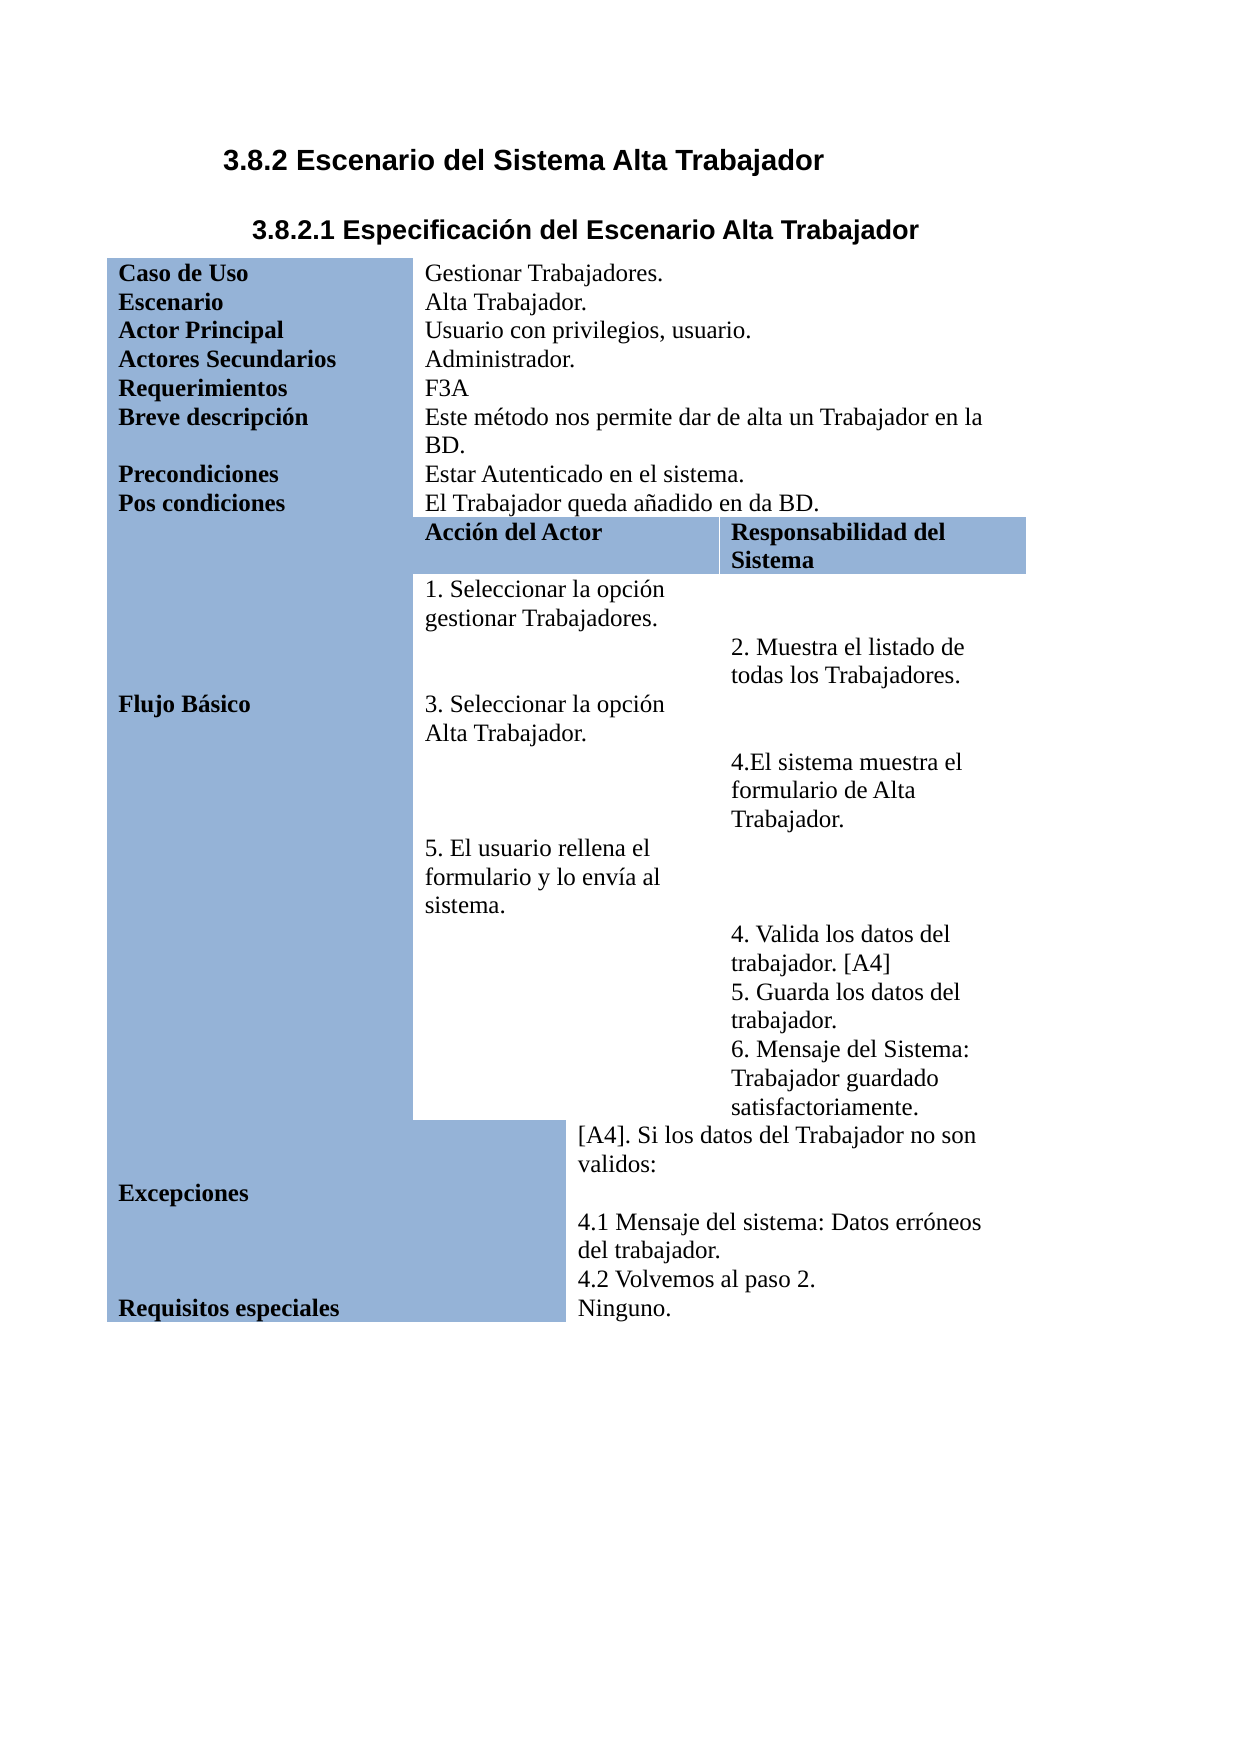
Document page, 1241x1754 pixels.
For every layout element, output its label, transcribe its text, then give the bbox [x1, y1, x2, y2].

table_cell 5. Guarda los datos del trabajador. [720, 977, 1026, 1034]
list Especificación del Escenario Alta Trabajador [244, 214, 1122, 245]
table_cell F3A [413, 373, 1026, 402]
table_cell [413, 747, 719, 833]
table_cell 3. Seleccionar la opción Alta Trabajador. [413, 689, 719, 747]
table_cell Usuario con privilegios, usuario. [413, 315, 1026, 344]
table_cell Precondiciones [107, 459, 413, 488]
table_cell [720, 574, 1026, 632]
table_cell Escenario [107, 287, 413, 315]
table_cell [413, 632, 719, 689]
table_cell Estar Autenticado en el sistema. [413, 459, 1026, 488]
table_cell 5. El usuario rellena el formulario y lo envía al sistema. [413, 833, 719, 919]
table_cell [413, 977, 719, 1034]
table_cell Pos condiciones [107, 488, 413, 517]
table_cell Este método nos permite dar de alta un Trabajador en la BD. [413, 402, 1026, 459]
table_cell [413, 1034, 719, 1120]
table_cell Alta Trabajador. [413, 287, 1026, 315]
table_cell Actores Secundarios [107, 344, 413, 373]
table_cell Flujo Básico [107, 517, 413, 1120]
table_cell Acción del Actor [413, 517, 719, 574]
table_cell Actor Principal [107, 315, 413, 344]
table_cell [720, 833, 1026, 919]
table_cell Ninguno. [566, 1293, 1026, 1322]
table_cell Responsabilidad del Sistema [720, 517, 1026, 574]
table_cell El Trabajador queda añadido en da BD. [413, 488, 1026, 517]
table_cell 6. Mensaje del Sistema: Trabajador guardado satisfactoriamente. [720, 1034, 1026, 1120]
table_cell [413, 919, 719, 977]
table_header [A4]. Si los datos del Trabajador no son validos: 4.1 Mensaje del sistema: Datos erróneos del trabajador. 4.2 Volvemos al paso 2. [566, 1120, 1026, 1293]
table_cell Breve descripción [107, 402, 413, 459]
table_cell [720, 689, 1026, 747]
table_header Excepciones [107, 1120, 566, 1293]
table_cell 1. Seleccionar la opción gestionar Trabajadores. [413, 574, 719, 632]
table_cell Requisitos especiales [107, 1293, 566, 1322]
table_cell Requerimientos [107, 373, 413, 402]
table_header Gestionar Trabajadores. [413, 258, 1026, 287]
table_cell 2. Muestra el listado de todas los Trabajadores. [720, 632, 1026, 689]
table_header Caso de Uso [107, 258, 413, 287]
subtitle Escenario del Sistema Alta Trabajador [215, 143, 1122, 177]
table_cell 4.El sistema muestra el formulario de Alta Trabajador. [720, 747, 1026, 833]
table_cell Administrador. [413, 344, 1026, 373]
table_cell 4. Valida los datos del trabajador. [A4] [720, 919, 1026, 977]
